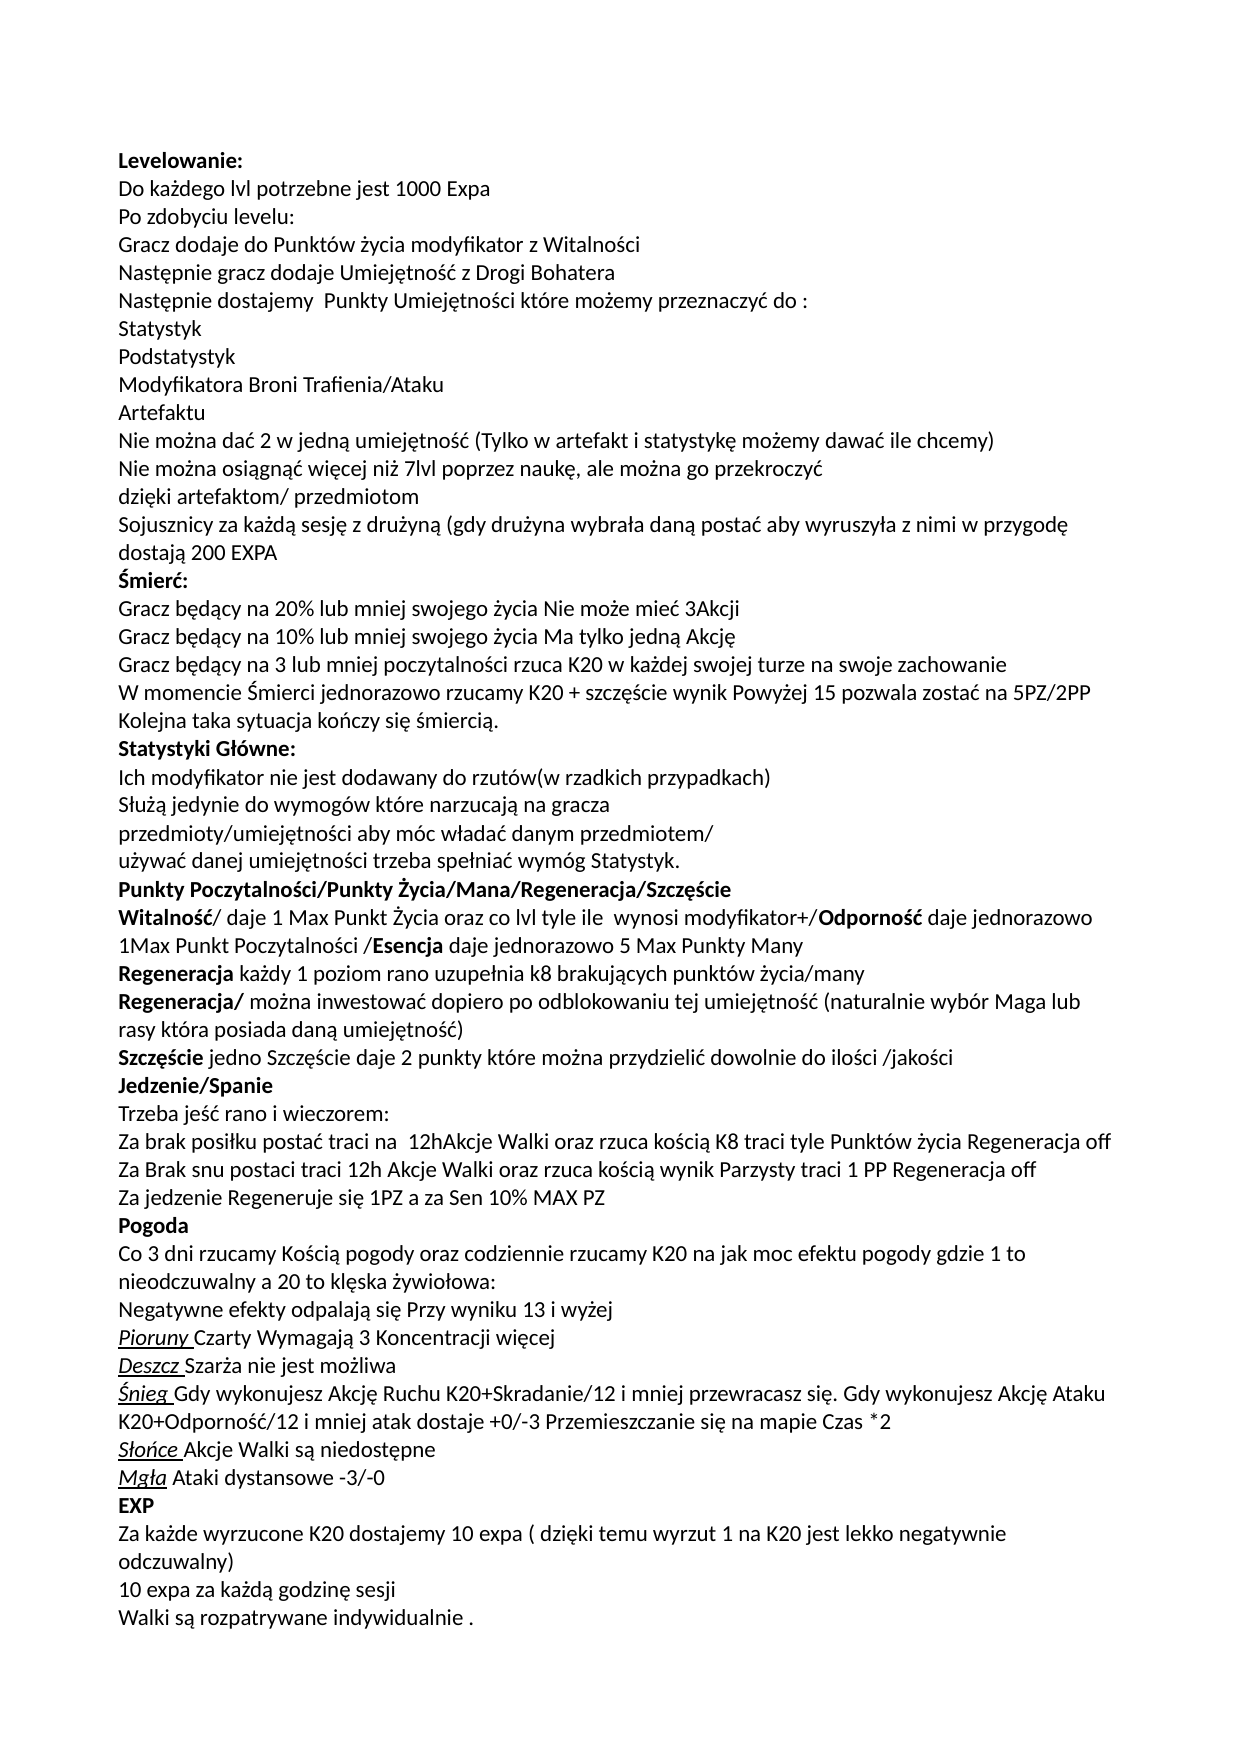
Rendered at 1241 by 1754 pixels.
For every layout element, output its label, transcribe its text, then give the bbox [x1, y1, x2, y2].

text Za Brak snu postaci traci 12h Akcje Walki oraz rzuca kością wynik Parzysty traci 1 PP Regeneracja off [118, 1155, 1122, 1183]
text Sojusznicy za każdą sesję z drużyną (gdy drużyna wybrała daną postać aby wyruszyła z nimi w przygodę dostają 200 EXPA [118, 510, 1122, 566]
text Modyfikatora Broni Trafienia/Ataku [118, 370, 1122, 398]
text Pogoda [118, 1211, 1122, 1239]
text Co 3 dni rzucamy Kością pogody oraz codziennie rzucamy K20 na jak moc efektu pogody gdzie 1 to nieodczuwalny a 20 to klęska żywiołowa: [118, 1239, 1122, 1295]
text Deszcz Szarża nie jest możliwa [118, 1351, 1122, 1379]
text Statystyki Główne: Ich modyfikator nie jest dodawany do rzutów(w rzadkich przypadkach) Służą jedynie do wymogów które narzucają na gracza przedmioty/umiejętności aby móc władać danym przedmiotem/ używać danej umiejętności trzeba spełniać wymóg Statystyk. [118, 734, 1122, 875]
text Jedzenie/Spanie [118, 1071, 1122, 1099]
text Gracz dodaje do Punktów życia modyfikator z Witalności Następnie gracz dodaje Umiejętność z Drogi Bohatera Następnie dostajemy Punkty Umiejętności które możemy przeznaczyć do : [118, 230, 1122, 314]
text Regeneracja każdy 1 poziom rano uzupełnia k8 brakujących punktów życia/many [118, 959, 1122, 987]
text W momencie Śmierci jednorazowo rzucamy K20 + szczęście wynik Powyżej 15 pozwala zostać na 5PZ/2PP Kolejna taka sytuacja kończy się śmiercią. [118, 678, 1122, 734]
text Szczęście jedno Szczęście daje 2 punkty które można przydzielić dowolnie do ilości /jakości [118, 1043, 1122, 1071]
text 10 expa za każdą godzinę sesji [118, 1575, 1122, 1603]
text Punkty Poczytalności/Punkty Życia/Mana/Regeneracja/Szczęście [118, 875, 1122, 903]
text Statystyk [118, 314, 1122, 342]
text K20+Odporność/12 i mniej atak dostaje +0/-3 Przemieszczanie się na mapie Czas *2 [118, 1407, 1122, 1435]
text Artefaktu [118, 398, 1122, 426]
text Levelowanie: Do każdego lvl potrzebne jest 1000 Expa [118, 146, 1122, 202]
text Nie można dać 2 w jedną umiejętność (Tylko w artefakt i statystykę możemy dawać ile chcemy) [118, 426, 1122, 454]
text Śmierć: Gracz będący na 20% lub mniej swojego życia Nie może mieć 3Akcji Gracz będący na 10% lub mniej swojego życia Ma tylko jedną Akcję Gracz będący na 3 lub mniej poczytalności rzuca K20 w każdej swojej turze na swoje zachowanie [118, 566, 1122, 678]
text Witalność/ daje 1 Max Punkt Życia oraz co lvl tyle ile wynosi modyfikator+/Odporność daje jednorazowo 1Max Punkt Poczytalności /Esencja daje jednorazowo 5 Max Punkty Many [118, 903, 1122, 959]
text Trzeba jeść rano i wieczorem: [118, 1099, 1122, 1127]
text Negatywne efekty odpalają się Przy wyniku 13 i wyżej [118, 1295, 1122, 1323]
text Nie można osiągnąć więcej niż 7lvl poprzez naukę, ale można go przekroczyć dzięki artefaktom/ przedmiotom [118, 454, 1122, 510]
text Za jedzenie Regeneruje się 1PZ a za Sen 10% MAX PZ [118, 1183, 1122, 1211]
text Słońce Akcje Walki są niedostępne [118, 1435, 1122, 1463]
text Za brak posiłku postać traci na 12hAkcje Walki oraz rzuca kością K8 traci tyle Punktów życia Regeneracja off [118, 1127, 1122, 1155]
text Podstatystyk [118, 342, 1122, 370]
text Pioruny Czarty Wymagają 3 Koncentracji więcej [118, 1323, 1122, 1351]
text Mgła Ataki dystansowe -3/-0 [118, 1463, 1122, 1491]
text EXP [118, 1491, 1122, 1519]
text Śnieg Gdy wykonujesz Akcję Ruchu K20+Skradanie/12 i mniej przewracasz się. Gdy wykonujesz Akcję Ataku [118, 1379, 1122, 1407]
text Za każde wyrzucone K20 dostajemy 10 expa ( dzięki temu wyrzut 1 na K20 jest lekko negatywnie odczuwalny) [118, 1519, 1122, 1575]
text Regeneracja/ można inwestować dopiero po odblokowaniu tej umiejętność (naturalnie wybór Maga lub rasy która posiada daną umiejętność) [118, 987, 1122, 1043]
text Po zdobyciu levelu: [118, 202, 1122, 230]
text Walki są rozpatrywane indywidualnie . [118, 1603, 1122, 1631]
